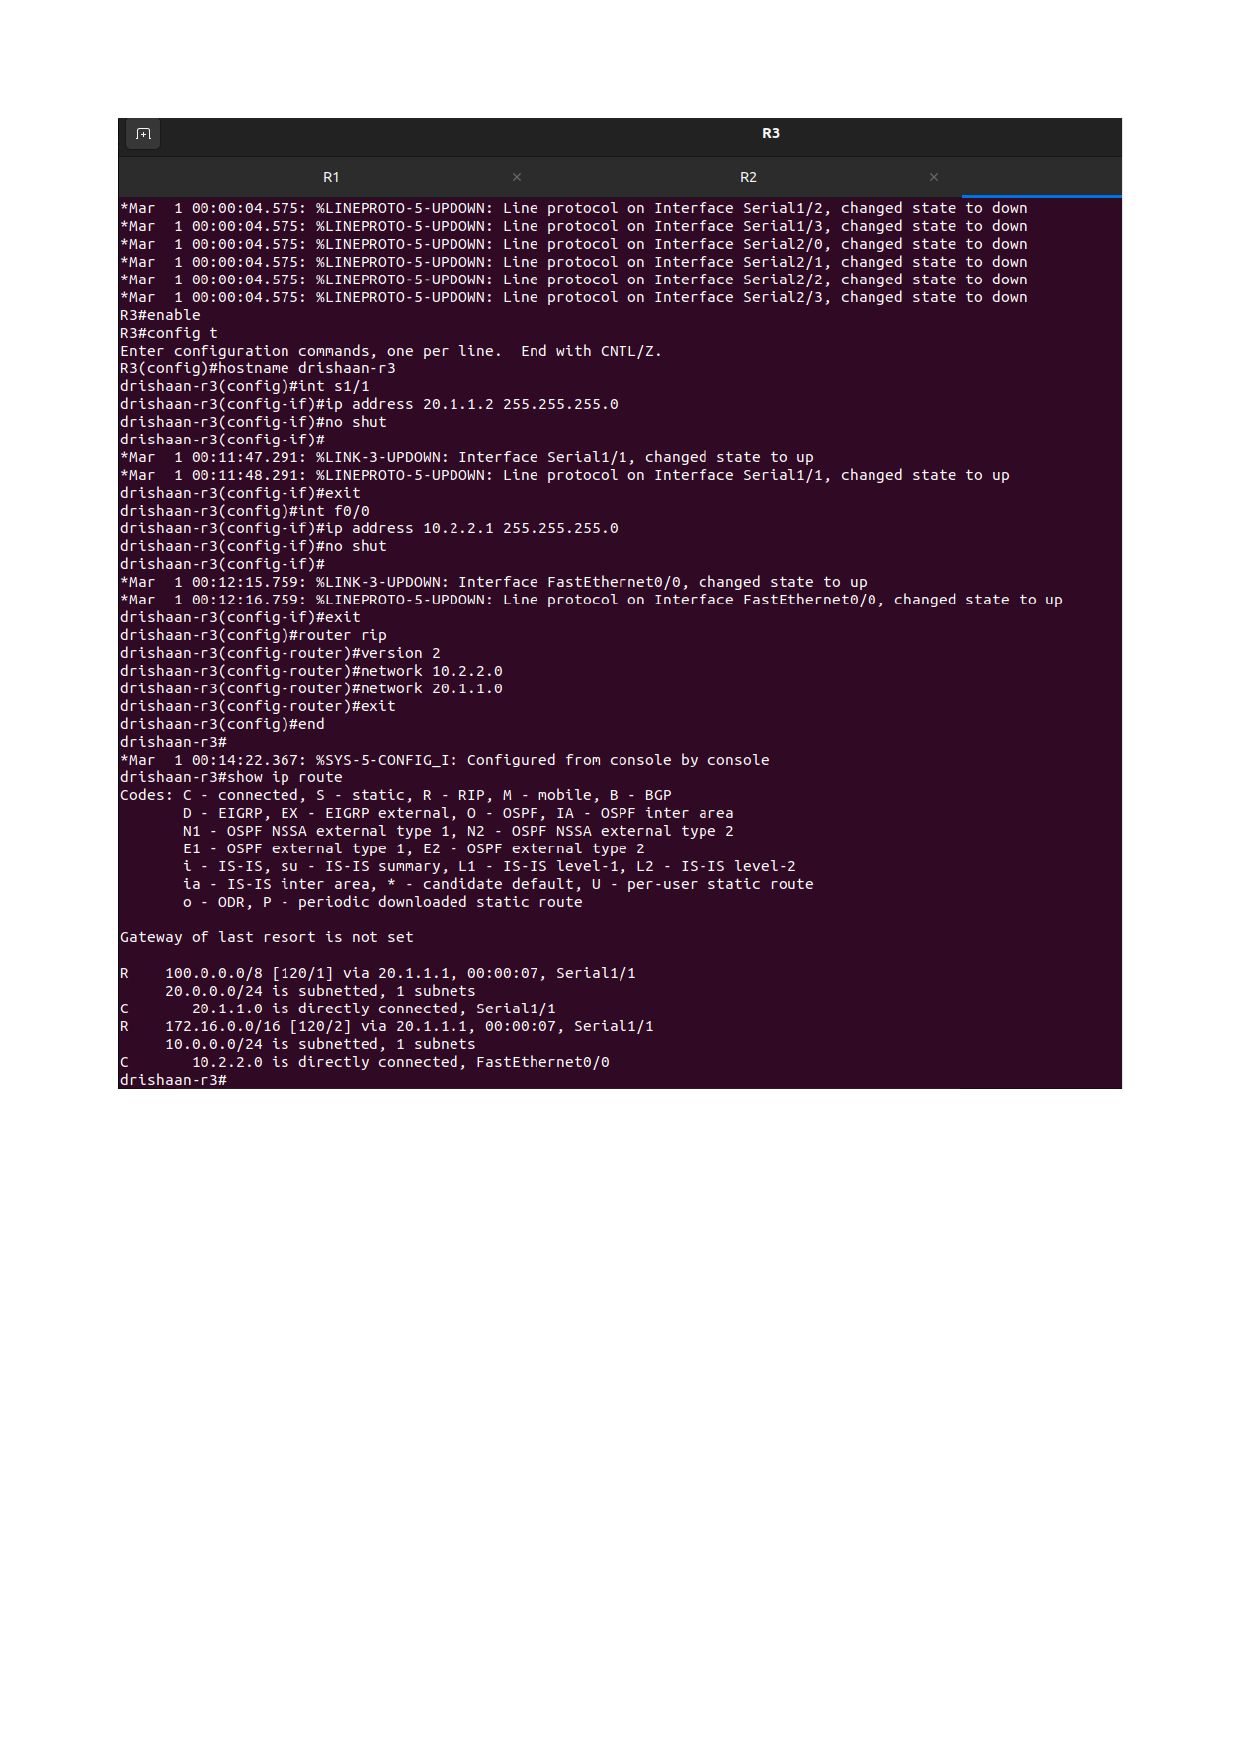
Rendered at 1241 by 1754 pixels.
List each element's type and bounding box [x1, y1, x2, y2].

picture [118, 118, 1123, 1089]
